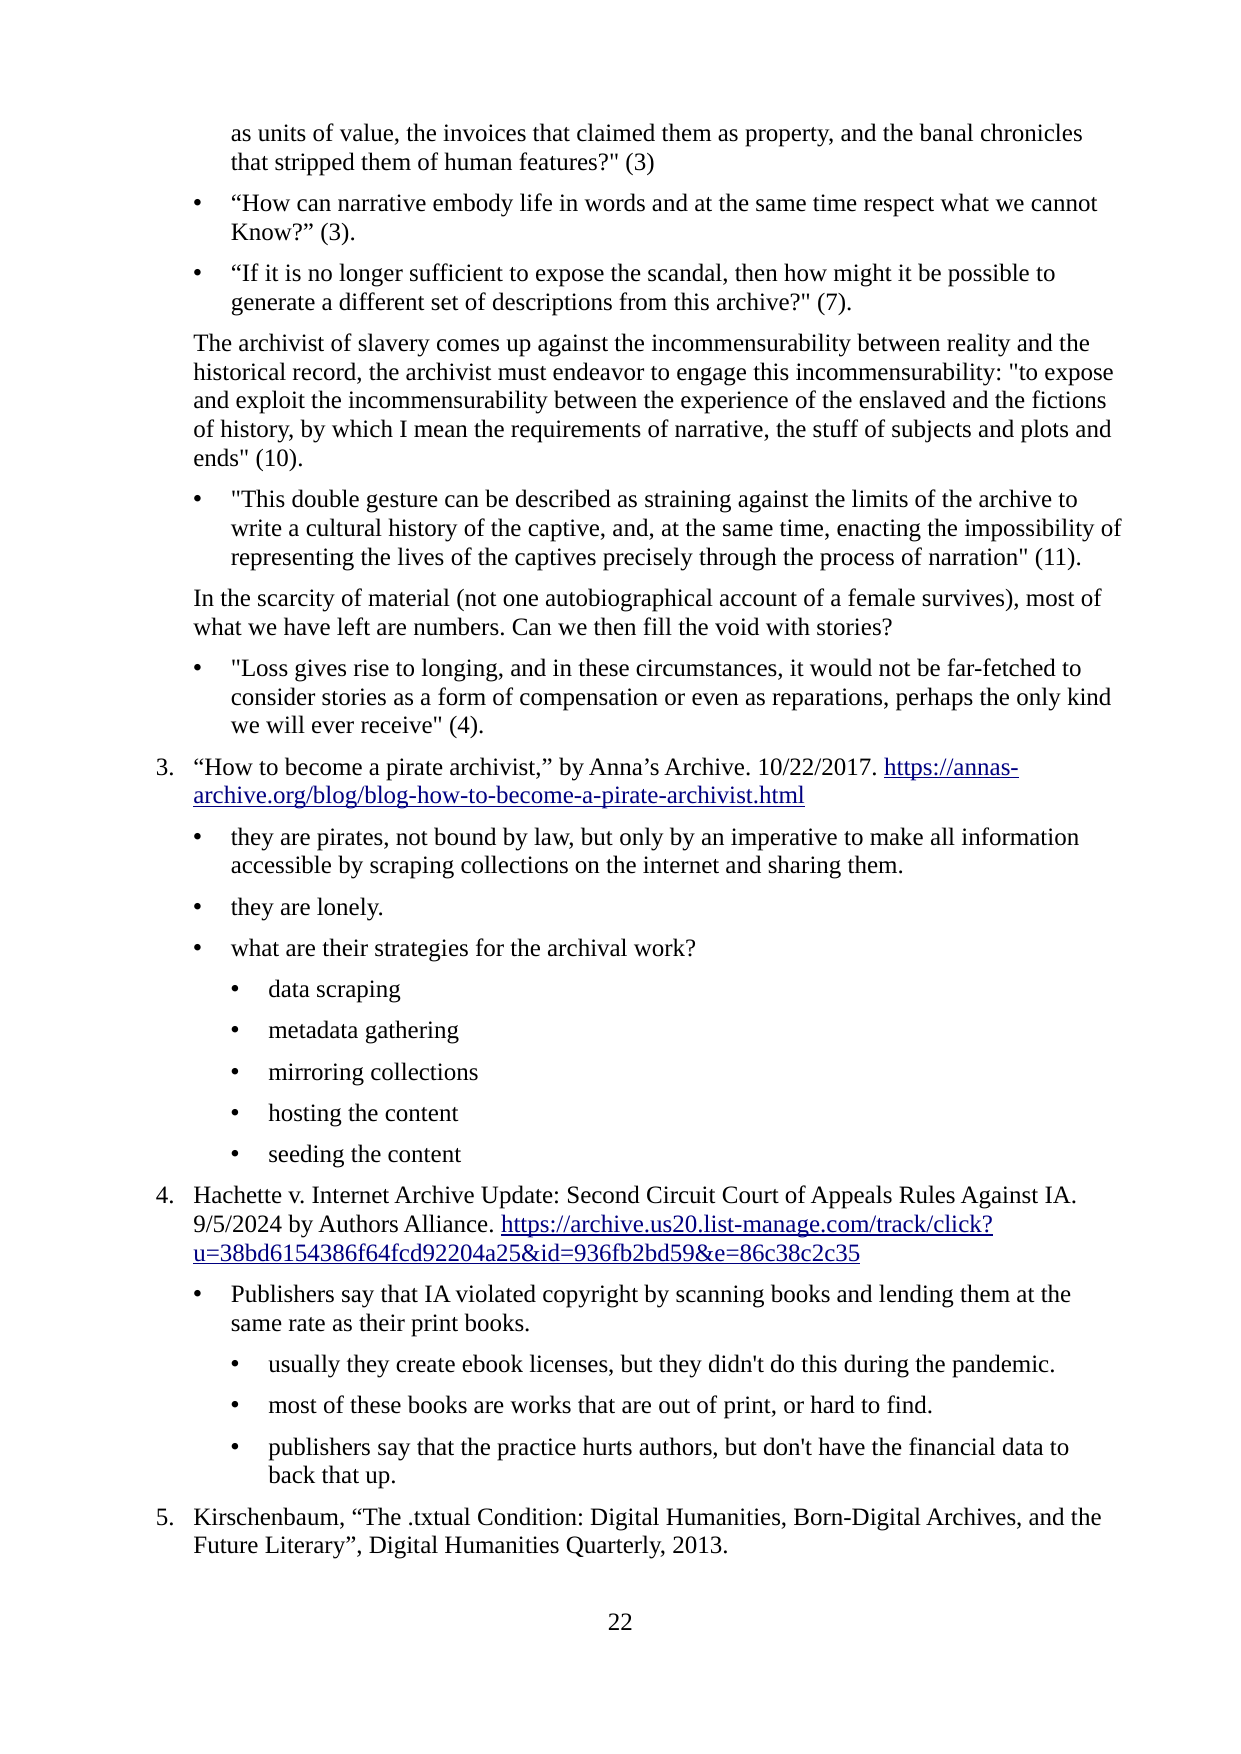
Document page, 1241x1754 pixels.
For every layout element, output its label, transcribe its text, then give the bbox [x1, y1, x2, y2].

list mirroring collections [231, 1057, 1122, 1086]
list "Loss gives rise to longing, and in these circumstances, it would not be far-fetched to consider stories as a form of compensation or even as reparations, perhaps the only kind we will ever receive" (4). [193, 653, 1122, 739]
list “How can narrative embody life in words and at the same time respect what we cannot Know?” (3). [193, 188, 1122, 246]
list hosting the content [231, 1098, 1122, 1127]
list Hachette v. Internet Archive Update: Second Circuit Court of Appeals Rules Against IA. 9/5/2024 by Authors Alliance. https://archive.us20.list-manage.com/track/click?u=38bd6154386f64fcd92204a25&id=936fb2bd59&e=86c38c2c35 [156, 1181, 1122, 1267]
list what are their strategies for the archival work? [193, 933, 1122, 962]
list as units of value, the invoices that claimed them as property, and the banal chronicles that stripped them of human features?" (3) [193, 118, 1122, 176]
list "This double gesture can be described as straining against the limits of the archive to write a cultural history of the captive, and, at the same time, enacting the impossibility of representing the lives of the captives precisely through the process of narration" (11). [193, 484, 1122, 571]
list usually they create ebook licenses, but they didn't do this during the pandemic. [231, 1349, 1122, 1378]
list metadata gathering [231, 1016, 1122, 1044]
list most of these books are works that are out of print, or hard to find. [231, 1391, 1122, 1419]
list Publishers say that IA violated copyright by scanning books and lending them at the same rate as their print books. [193, 1279, 1122, 1337]
list data scraping [231, 974, 1122, 1003]
list Kirschenbaum, “The .txtual Condition: Digital Humanities, Born-Digital Archives, and the Future Literary”, Digital Humanities Quarterly, 2013. [156, 1502, 1122, 1559]
list seeding the content [231, 1139, 1122, 1168]
list publishers say that the practice hurts authors, but don't have the financial data to back that up. [231, 1432, 1122, 1489]
list “How to become a pirate archivist,” by Anna’s Archive. 10/22/2017. https://annas-archive.org/blog/blog-how-to-become-a-pirate-archivist.html [156, 752, 1122, 809]
list they are pirates, not bound by law, but only by an imperative to make all information accessible by scraping collections on the internet and sharing them. [193, 822, 1122, 879]
list they are lonely. [193, 892, 1122, 921]
list In the scarcity of material (not one autobiographical account of a female survives), most of what we have left are numbers. Can we then fill the void with stories? [156, 583, 1122, 641]
list “If it is no longer sufficient to expose the scandal, then how might it be possible to generate a different set of descriptions from this archive?" (7). [193, 258, 1122, 316]
list The archivist of slavery comes up against the incommensurability between reality and the historical record, the archivist must endeavor to engage this incommensurability: "to expose and exploit the incommensurability between the experience of the enslaved and the fictions of history, by which I mean the requirements of narrative, the stuff of subjects and plots and ends" (10). [156, 328, 1122, 472]
